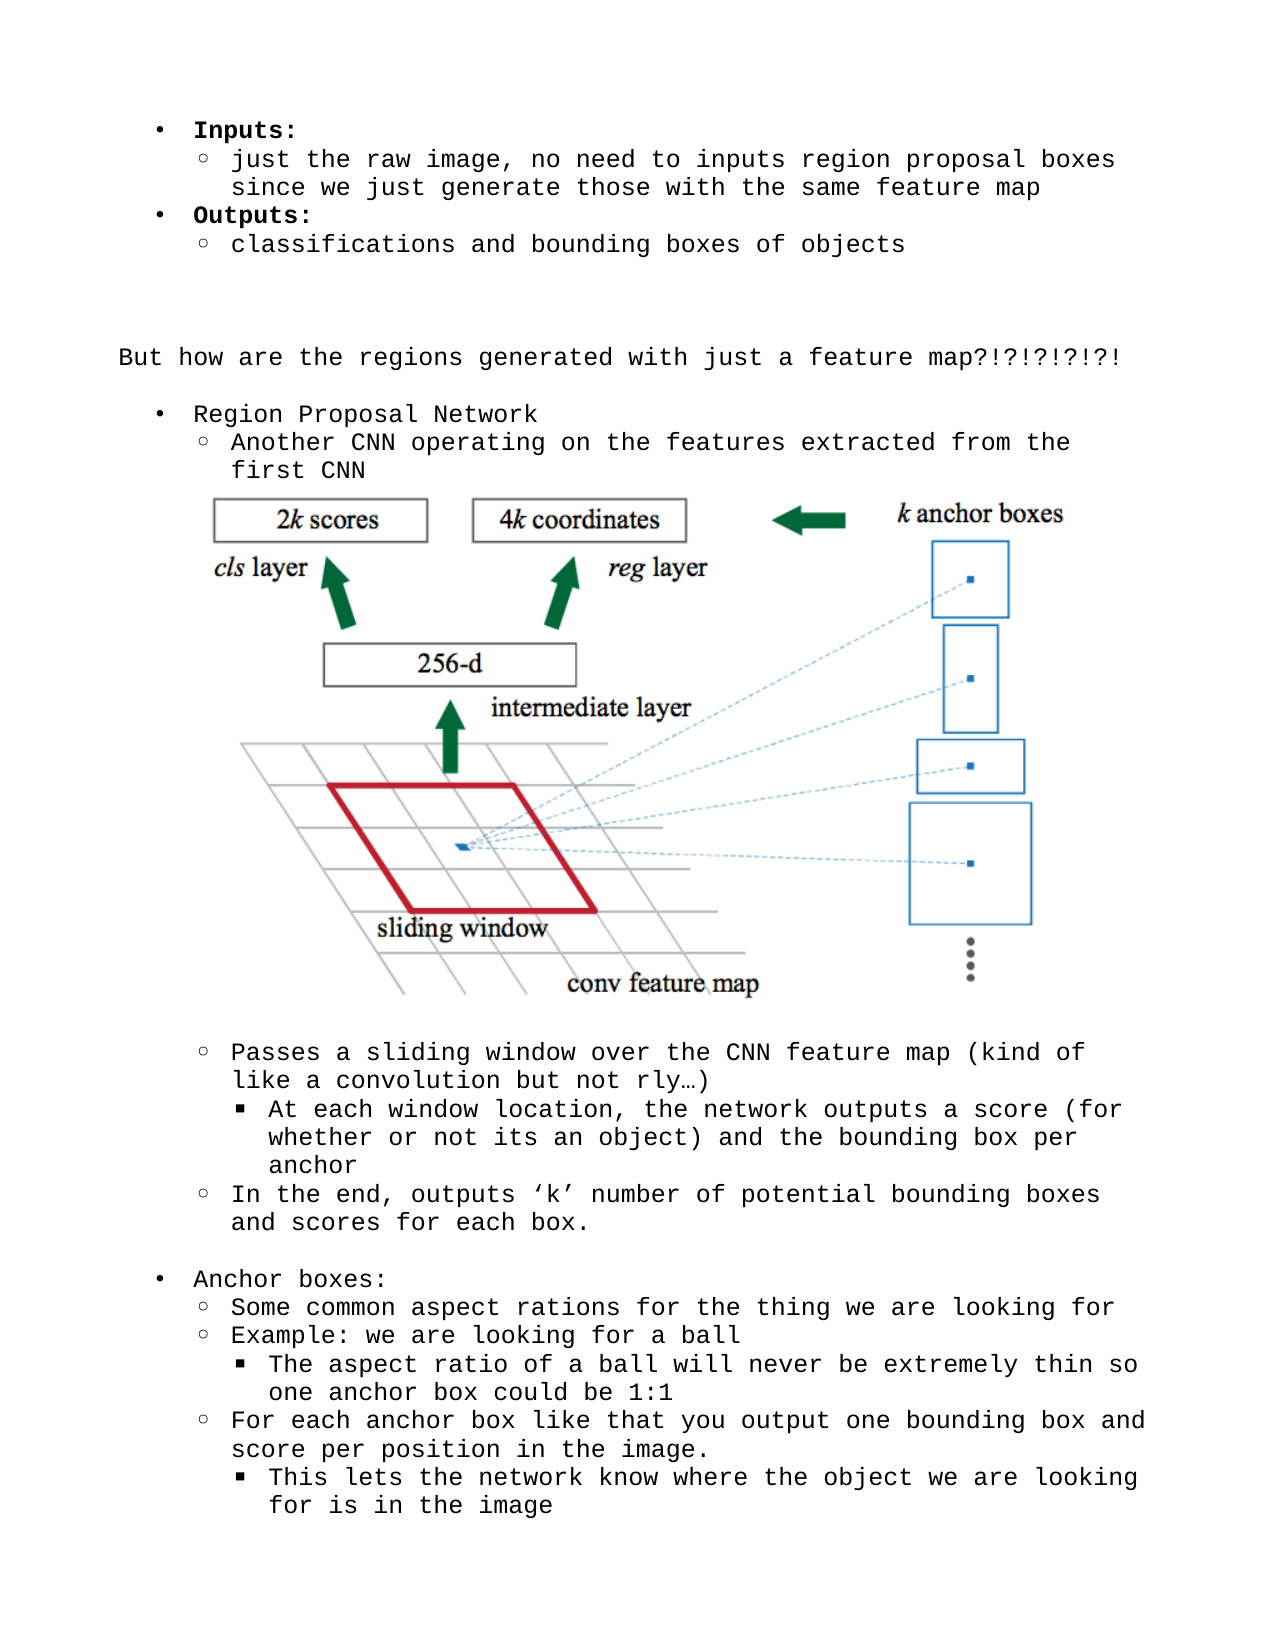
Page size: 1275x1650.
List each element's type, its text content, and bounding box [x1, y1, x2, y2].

list Outputs: [156, 203, 1157, 231]
list In the end, outputs ‘k’ number of potential bounding boxes and scores for each box. [193, 1181, 1157, 1238]
list Example: we are looking for a ball [193, 1323, 1157, 1351]
list Inputs: [156, 118, 1157, 146]
picture [195, 486, 1080, 1012]
list just the raw image, no need to inputs region proposal boxes since we just generate those with the same feature map [193, 146, 1157, 203]
list classifications and bounding boxes of objects [193, 231, 1157, 260]
list For each anchor box like that you output one bounding box and score per position in the image. [193, 1408, 1157, 1465]
list The aspect ratio of a ball will never be extremely thin so one anchor box could be 1:1 [231, 1351, 1157, 1408]
list Anchor boxes: [156, 1266, 1157, 1295]
text But how are the regions generated with just a feature map?!?!?!?!?! [118, 345, 1157, 373]
list At each window location, the network outputs a score (for whether or not its an object) and the bounding box per anchor [231, 1096, 1157, 1181]
list Region Proposal Network [156, 401, 1157, 430]
list This lets the network know where the object we are looking for is in the image [231, 1465, 1157, 1521]
list Passes a sliding window over the CNN feature map (kind of like a convolution but not rly…) [193, 1040, 1157, 1096]
list Some common aspect rations for the thing we are looking for [193, 1295, 1157, 1323]
list Another CNN operating on the features extracted from the first CNN [193, 430, 1157, 486]
